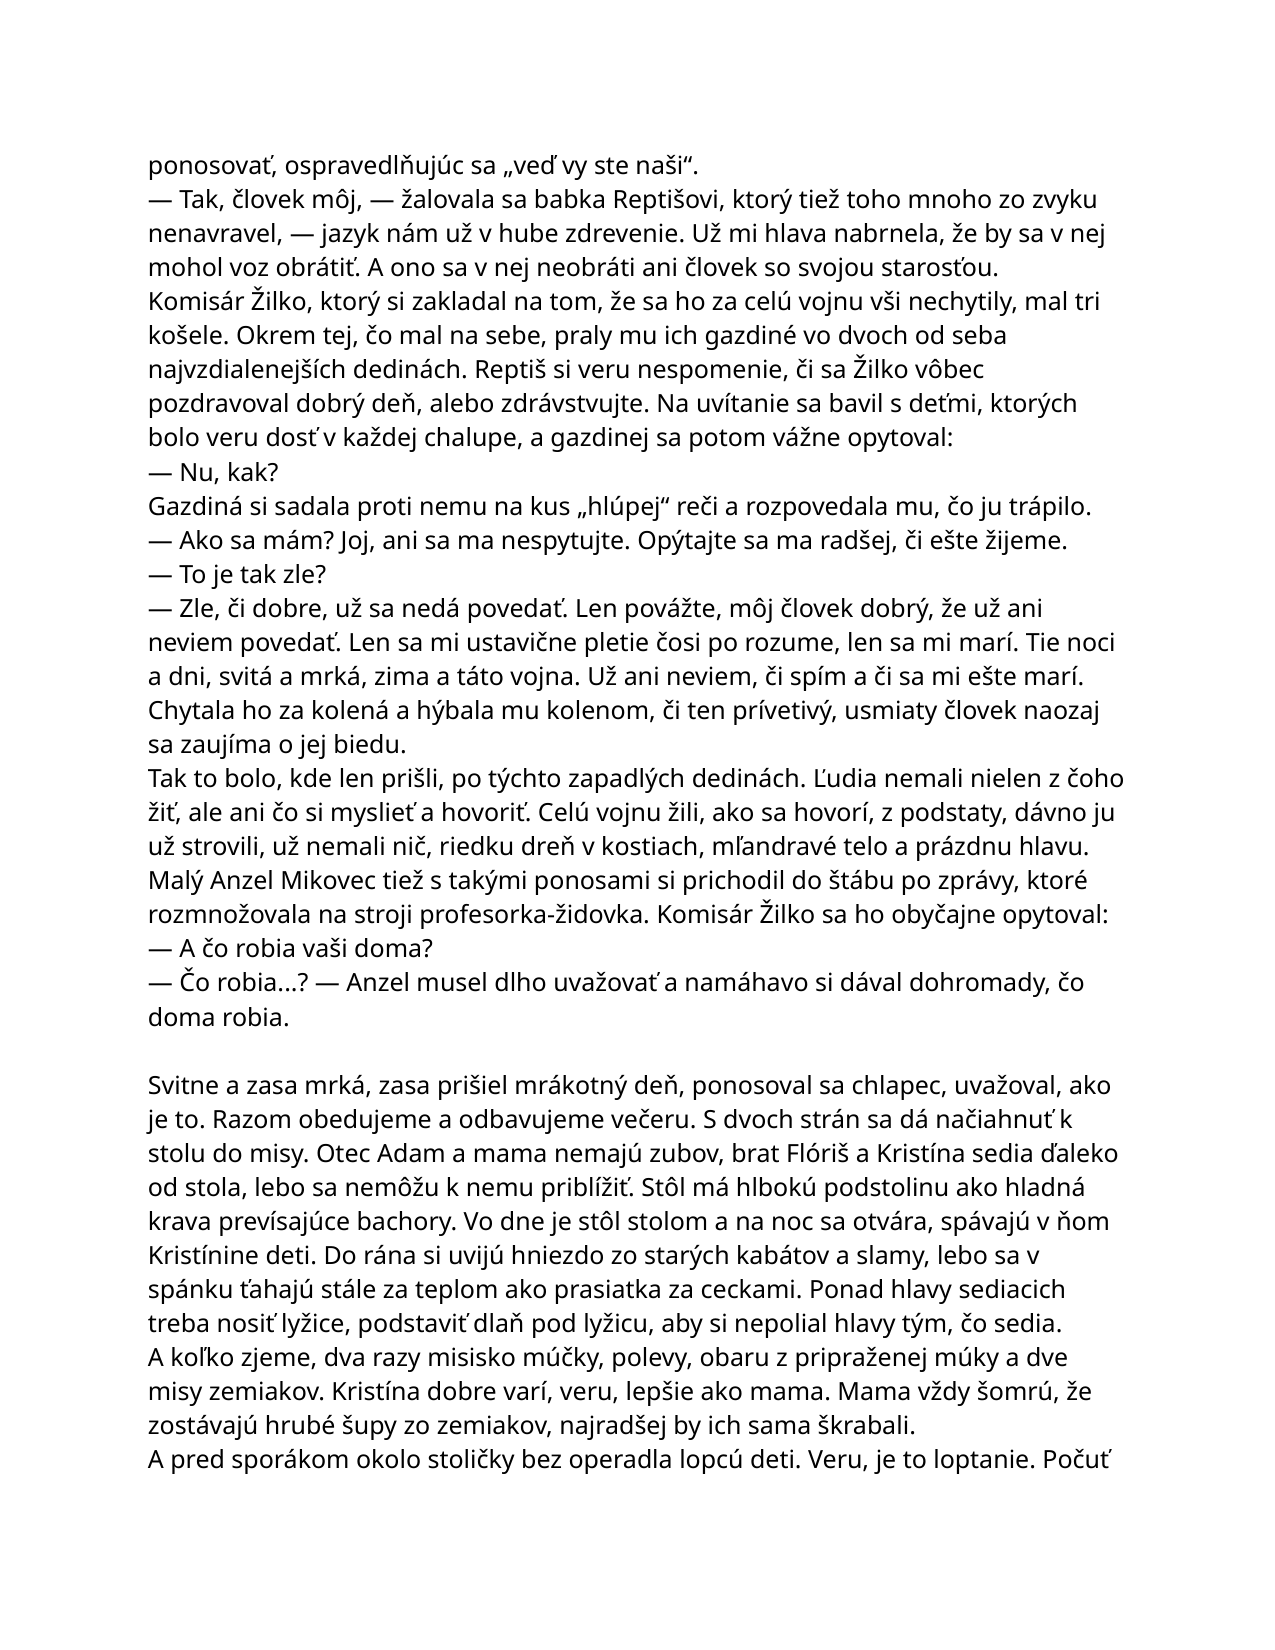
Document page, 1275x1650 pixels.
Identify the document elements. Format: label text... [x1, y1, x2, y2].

text Svitne a zasa mrká, zasa prišiel mrákotný deň, ponosoval sa chlapec, uvažoval, ako je to. Razom obedujeme a odbavujeme večeru. S dvoch strán sa dá načiahnuť k stolu do misy. Otec Adam a mama nemajú zubov, brat Flóriš a Kristína sedia ďaleko od stola, lebo sa nemôžu k nemu priblížiť. Stôl má hlbokú podstolinu ako hladná krava prevísajúce bachory. Vo dne je stôl stolom a na noc sa otvára, spávajú v ňom Kristínine deti. Do rána si uvijú hniezdo zo starých kabátov a slamy, lebo sa v spánku ťahajú stále za teplom ako prasiatka za ceckami. Ponad hlavy sediacich treba nosiť lyžice, podstaviť dlaň pod lyžicu, aby si nepolial hlavy tým, čo sedia. [148, 1067, 1127, 1340]
text Chytala ho za kolená a hýbala mu kolenom, či ten prívetivý, usmiaty človek naozaj sa zaujíma o jej biedu. [148, 693, 1127, 761]
text — Čo robia...? — Anzel musel dlho uvažovať a namáhavo si dával dohromady, čo doma robia. [148, 965, 1127, 1033]
text — Tak, človek môj, — žalovala sa babka Reptišovi, ktorý tiež toho mnoho zo zvyku nenavravel, — jazyk nám už v hube zdrevenie. Už mi hlava nabrnela, že by sa v nej mohol voz obrátiť. A ono sa v nej neobráti ani človek so svojou starosťou. [148, 182, 1127, 284]
text — Nu, kak? [148, 454, 1127, 488]
text Gazdiná si sadala proti nemu na kus „hlúpej“ reči a rozpovedala mu, čo ju trápilo. [148, 488, 1127, 522]
text Tak to bolo, kde len prišli, po týchto zapadlých dedinách. Ľudia nemali nielen z čoho žiť, ale ani čo si myslieť a hovoriť. Celú vojnu žili, ako sa hovorí, z podstaty, dávno ju už strovili, už nemali nič, riedku dreň v kostiach, mľandravé telo a prázdnu hlavu. [148, 761, 1127, 863]
text A pred sporákom okolo stoličky bez operadla lopcú deti. Veru, je to loptanie. Počuť [148, 1442, 1127, 1476]
text — To je tak zle? [148, 556, 1127, 590]
text ponosovať, ospravedlňujúc sa „veď vy ste naši“. [148, 148, 1127, 182]
text — Zle, či dobre, už sa nedá povedať. Len povážte, môj človek dobrý, že už ani neviem povedať. Len sa mi ustavične pletie čosi po rozume, len sa mi marí. Tie noci a dni, svitá a mrká, zima a táto vojna. Už ani neviem, či spím a či sa mi ešte marí. [148, 590, 1127, 693]
text Malý Anzel Mikovec tiež s takými ponosami si prichodil do štábu po zprávy, ktoré rozmnožovala na stroji profesorka-židovka. Komisár Žilko sa ho obyčajne opytoval: [148, 863, 1127, 931]
text Komisár Žilko, ktorý si zakladal na tom, že sa ho za celú vojnu vši nechytily, mal tri košele. Okrem tej, čo mal na sebe, praly mu ich gazdiné vo dvoch od seba najvzdialenejších dedinách. Reptiš si veru nespomenie, či sa Žilko vôbec pozdravoval dobrý deň, alebo zdrávstvujte. Na uvítanie sa bavil s deťmi, ktorých bolo veru dosť v každej chalupe, a gazdinej sa potom vážne opytoval: [148, 284, 1127, 454]
text — A čo robia vaši doma? [148, 931, 1127, 965]
text A koľko zjeme, dva razy misisko múčky, polevy, obaru z pripraženej múky a dve misy zemiakov. Kristína dobre varí, veru, lepšie ako mama. Mama vždy šomrú, že zostávajú hrubé šupy zo zemiakov, najradšej by ich sama škrabali. [148, 1340, 1127, 1442]
text — Ako sa mám? Joj, ani sa ma nespytujte. Opýtajte sa ma radšej, či ešte žijeme. [148, 522, 1127, 556]
